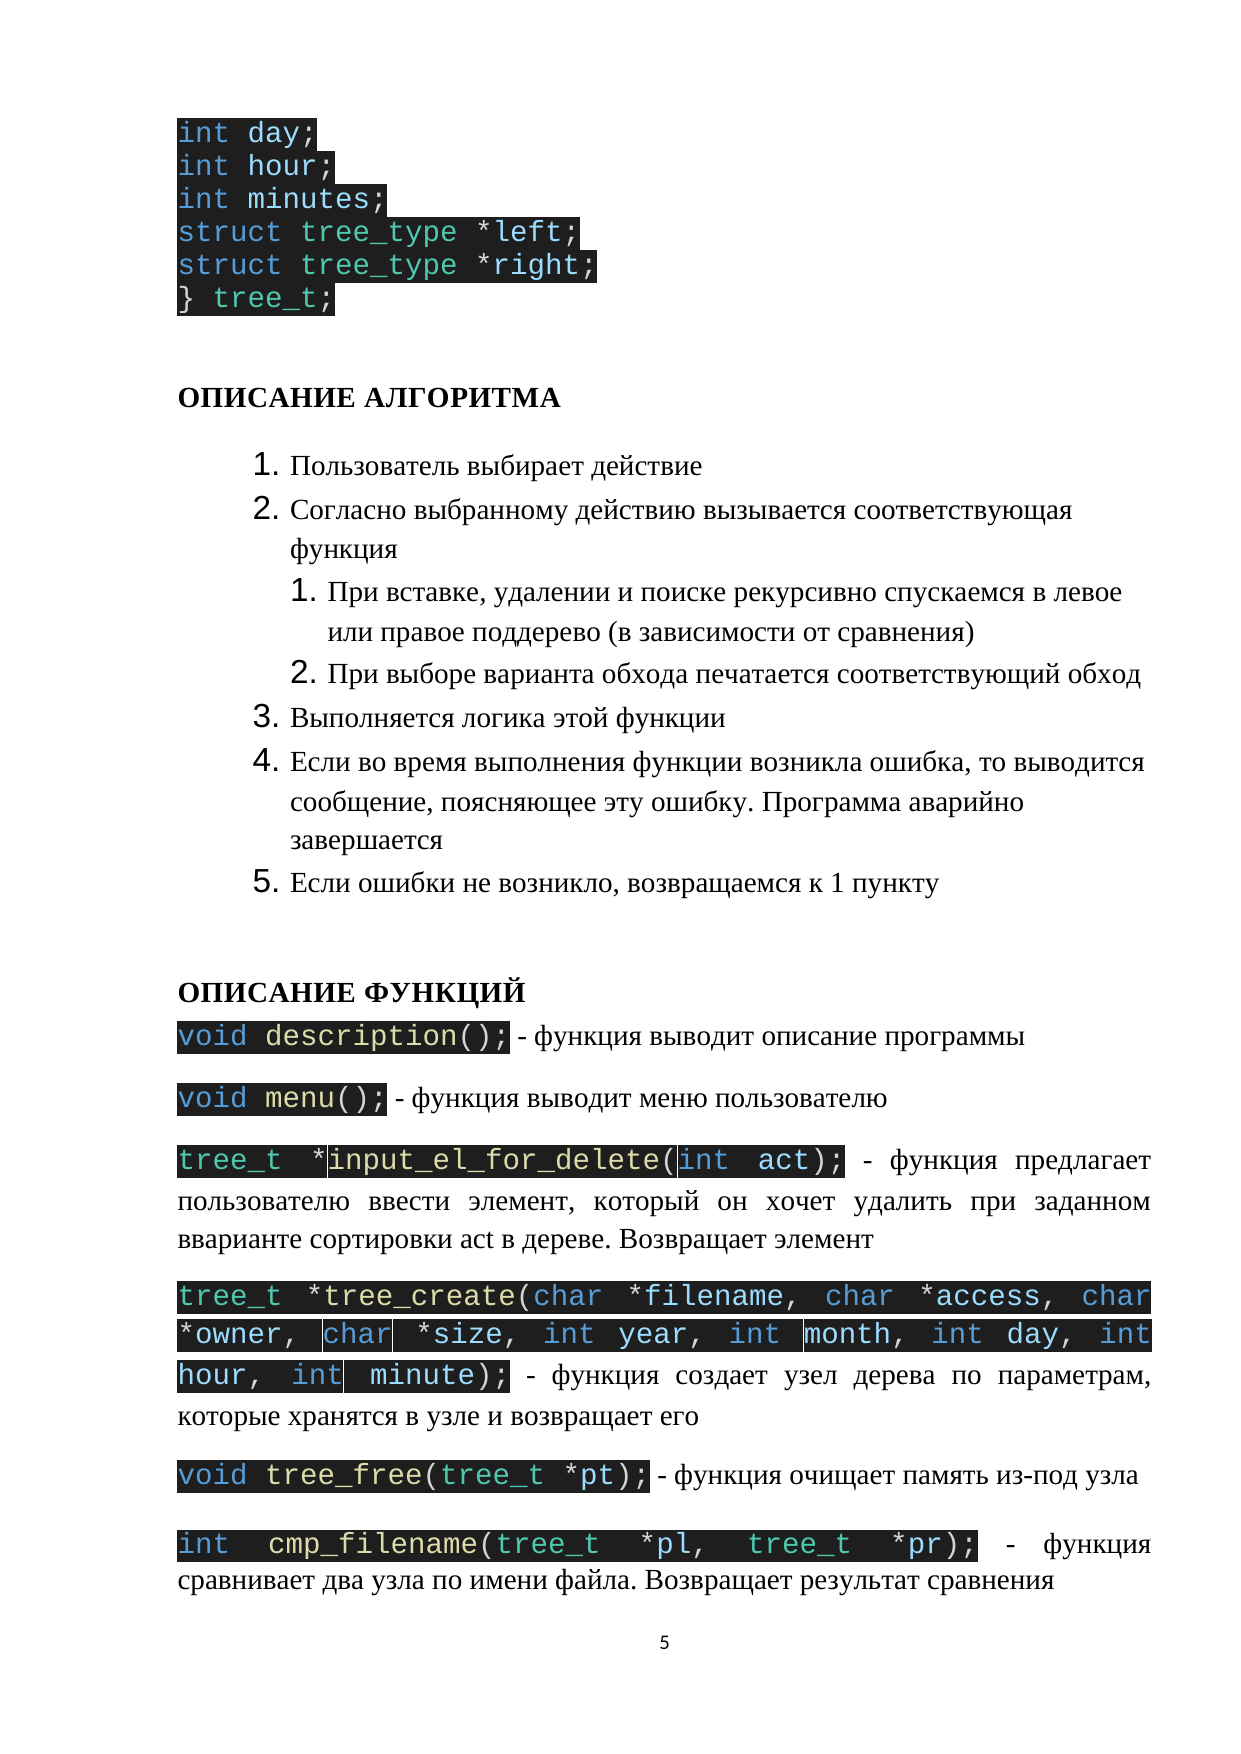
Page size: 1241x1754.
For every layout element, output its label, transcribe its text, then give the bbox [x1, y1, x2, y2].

subtitle ОПИСАНИЕ АЛГОРИТМА [177, 381, 1152, 414]
subtitle ОПИСАНИЕ ФУНКЦИЙ [177, 975, 1152, 1008]
text int cmp_filename(tree_t *pl, tree_t *pr); - функция сравнивает два узла по имени файла. Возвращает результат сравнения [177, 1526, 1152, 1596]
text int minutes; [177, 184, 1152, 217]
text struct tree_type *left; [177, 217, 1152, 250]
list При выборе варианта обхода печатается соответствующий обход [290, 652, 1152, 691]
list При вставке, удалении и поиске рекурсивно спускаемся в левое или правое поддерево (в зависимости от сравнения) [290, 570, 1152, 647]
text tree_t *input_el_for_delete(int act); - функция предлагает пользователю ввести элемент, который он хочет удалить при заданном вварианте сортировки act в дереве. Возвращает элемент [177, 1142, 1152, 1255]
list Выполняется логика этой функции [252, 696, 1152, 735]
text int day; [177, 118, 1152, 151]
text void description(); - функция выводит описание программы [177, 1018, 1152, 1054]
list Пользователь выбирает действие [252, 444, 1152, 482]
text tree_t *tree_create(char *filename, char *access, char *owner, char *size, int year, int month, int day, int hour, int minute); - функция создает узел дерева по параметрам, которые хранятся в узле и возвращает его [177, 1281, 1152, 1432]
list Если во время выполнения функции возникла ошибка, то выводится сообщение, поясняющее эту ошибку. Программа аварийно завершается [252, 741, 1152, 856]
text void tree_free(tree_t *pt); - функция очищает память из-под узла [177, 1457, 1152, 1493]
text void menu(); - функция выводит меню пользователю [177, 1080, 1152, 1116]
list Если ошибки не возникло, возвращаемся к 1 пункту [252, 861, 1152, 899]
text int hour; [177, 151, 1152, 184]
list Согласно выбранному действию вызывается соответствующая функция [252, 488, 1152, 565]
text struct tree_type *right; [177, 250, 1152, 283]
text } tree_t; [177, 283, 1152, 316]
